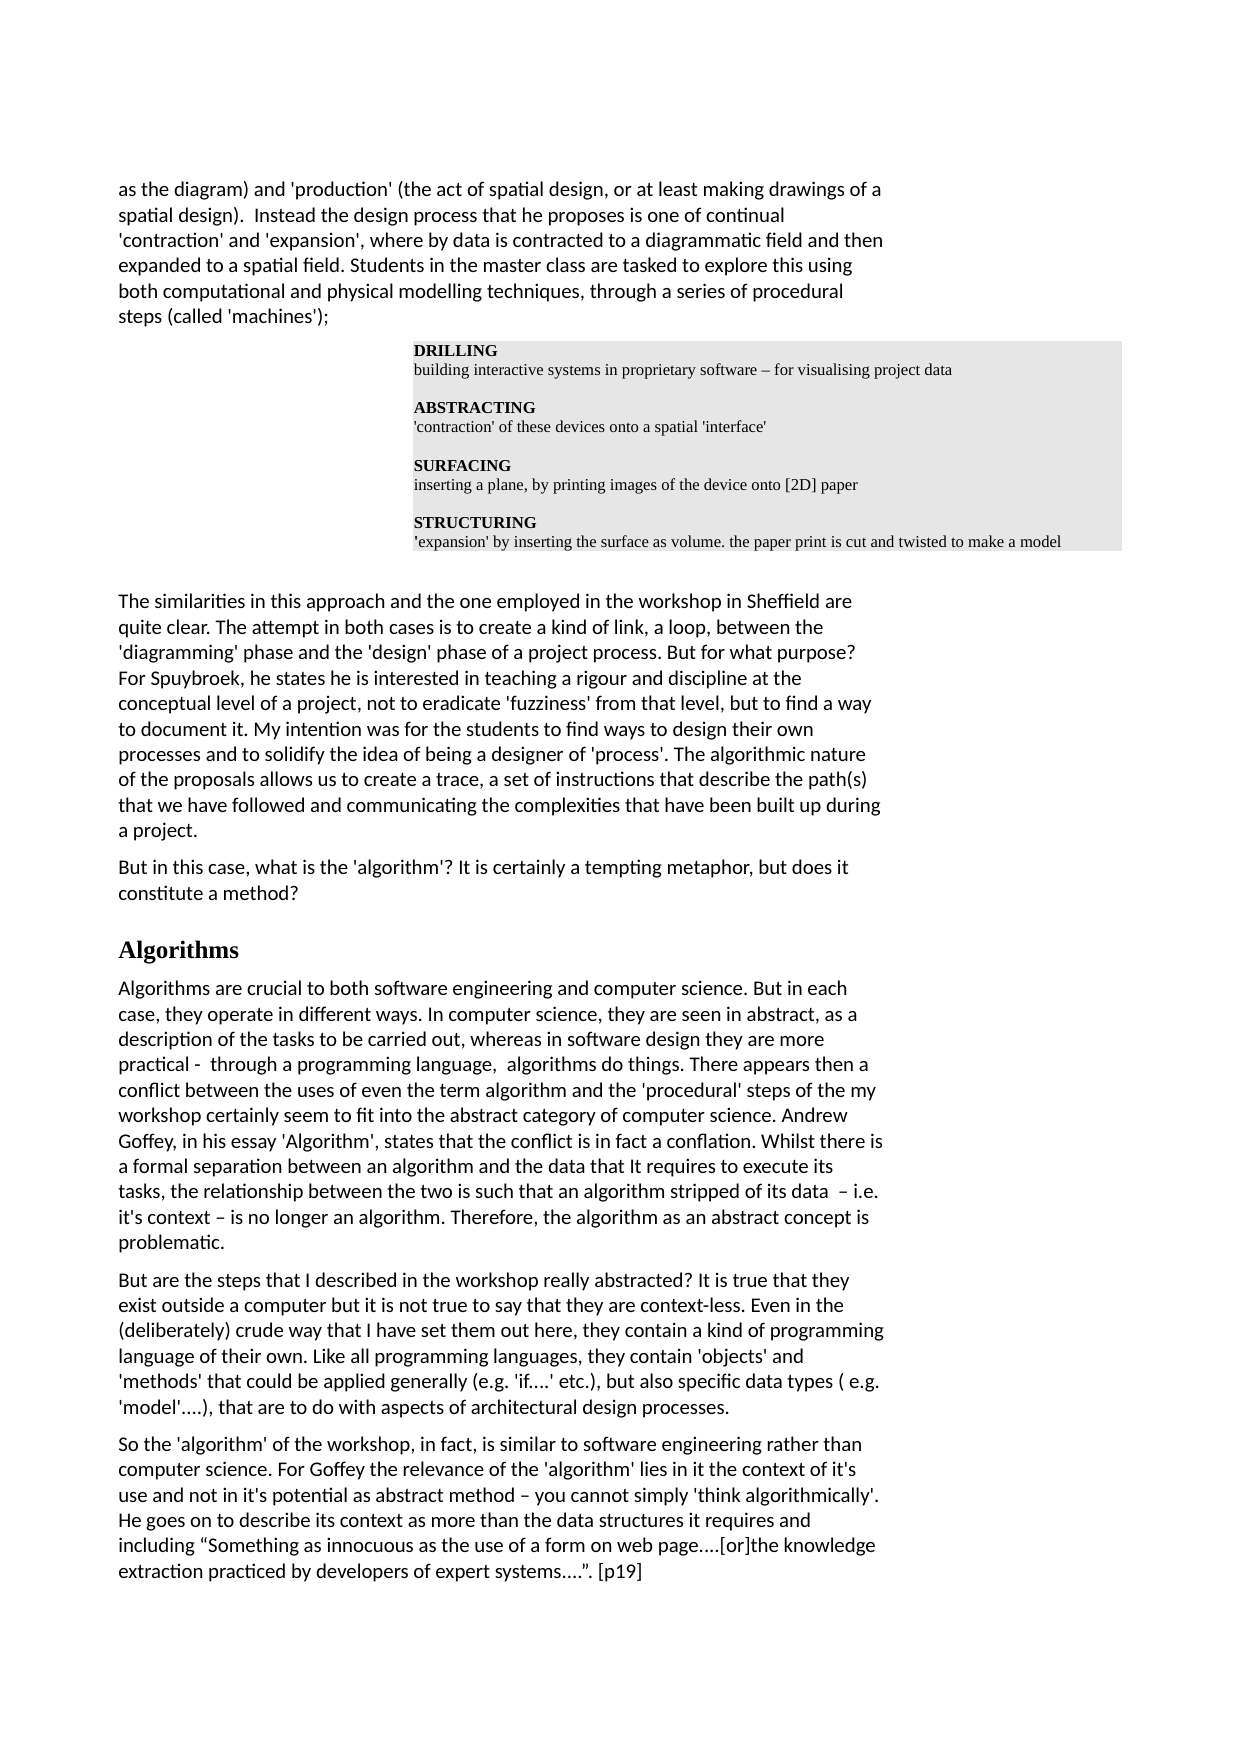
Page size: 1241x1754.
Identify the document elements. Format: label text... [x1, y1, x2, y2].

text SURFACING [413, 456, 1122, 475]
text as the diagram) and 'production' (the act of spatial design, or at least making drawings of a spatial design). Instead the design process that he proposes is one of continual 'contraction' and 'expansion', where by data is contracted to a diagrammatic field and then expanded to a spatial field. Students in the master class are tasked to explore this using both computational and physical modelling techniques, through a series of procedural steps (called 'machines'); [118, 176, 886, 329]
text DRILLING [413, 341, 1122, 360]
text ABSTRACTING [413, 398, 1122, 417]
text 'contraction' of these devices onto a spatial 'interface' [413, 417, 1122, 436]
text But are the steps that I described in the workshop really abstracted? It is true that they exist outside a computer but it is not true to say that they are context-less. Even in the (deliberately) crude way that I have set them out here, they contain a kind of programming language of their own. Like all programming languages, they contain 'objects' and 'methods' that could be applied generally (e.g. 'if....' etc.), but also specific data types ( e.g. 'model'....), that are to do with aspects of architectural design processes. [118, 1267, 886, 1419]
text Algorithms are crucial to both software engineering and computer science. But in each case, they operate in different ways. In computer science, they are seen in abstract, as a description of the tasks to be carried out, whereas in software design they are more practical - through a programming language, algorithms do things. There appears then a conflict between the uses of even the term algorithm and the 'procedural' steps of the my workshop certainly seem to fit into the abstract category of computer science. Andrew Goffey, in his essay 'Algorithm', states that the conflict is in fact a conflation. Whilst there is a formal separation between an algorithm and the data that It requires to execute its tasks, the relationship between the two is such that an algorithm stripped of its data – i.e. it's context – is no longer an algorithm. Therefore, the algorithm as an abstract concept is problematic. [118, 975, 886, 1255]
text building interactive systems in proprietary software – for visualising project data [413, 360, 1122, 379]
text 'expansion' by inserting the surface as volume. the paper print is cut and twisted to make a model [413, 532, 1122, 551]
subtitle Algorithms [118, 935, 1122, 964]
text But in this case, what is the 'algorithm'? It is certainly a tempting metaphor, but does it constitute a method? [118, 854, 886, 905]
text STRUCTURING [413, 513, 1122, 532]
text So the 'algorithm' of the workshop, in fact, is similar to software engineering rather than computer science. For Goffey the relevance of the 'algorithm' lies in it the context of it's use and not in it's potential as abstract method – you cannot simply 'think algorithmically'. He goes on to describe its context as more than the data structures it requires and including “Something as innocuous as the use of a form on web page....[or]the knowledge extraction practiced by developers of expert systems....”. [p19] [118, 1431, 886, 1583]
text The similarities in this approach and the one employed in the workshop in Sheffield are quite clear. The attempt in both cases is to create a kind of link, a loop, between the 'diagramming' phase and the 'design' phase of a project process. But for what purpose? For Spuybroek, he states he is interested in teaching a rigour and discipline at the conceptual level of a project, not to eradicate 'fuzziness' from that level, but to find a way to document it. My intention was for the students to find ways to design their own processes and to solidify the idea of being a designer of 'process'. The algorithmic nature of the proposals allows us to create a trace, a set of instructions that describe the path(s) that we have followed and communicating the complexities that have been built up during a project. [118, 589, 886, 843]
text inserting a plane, by printing images of the device onto [2D] paper [413, 475, 1122, 494]
